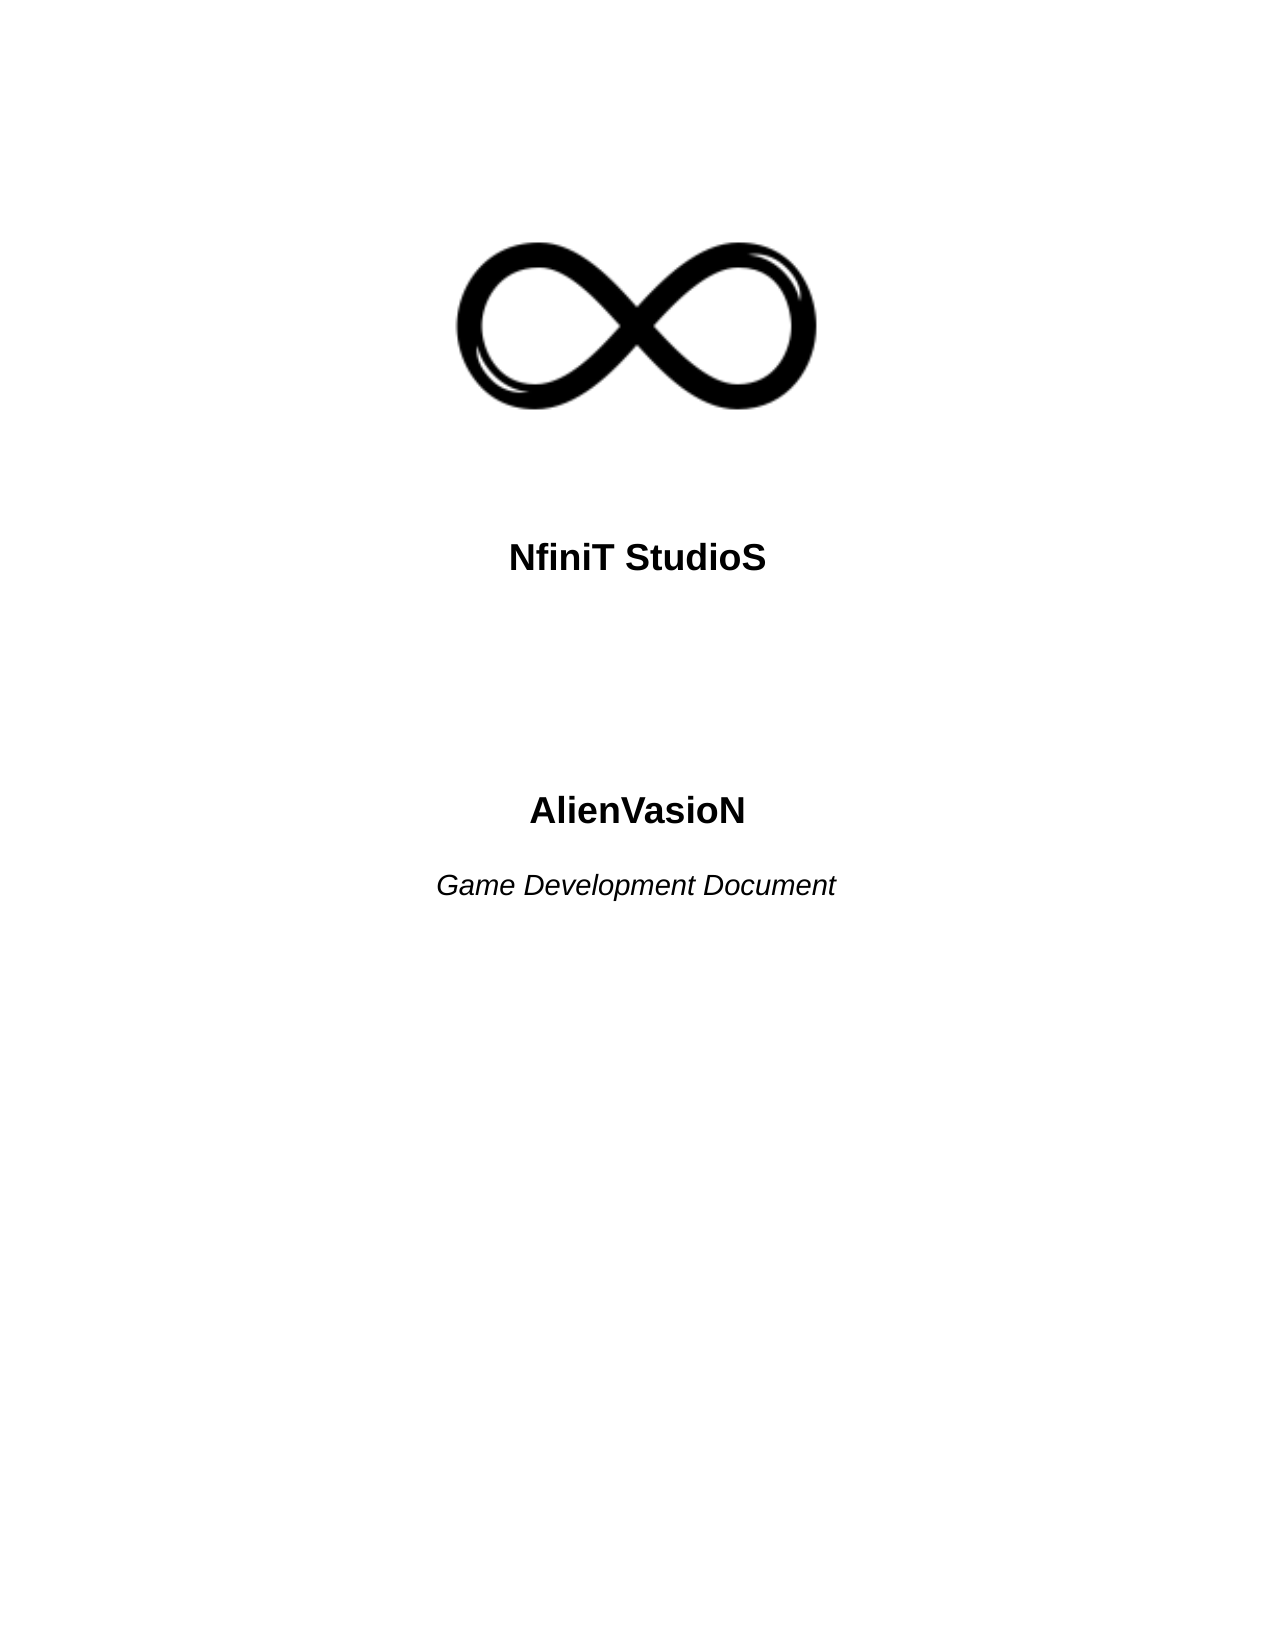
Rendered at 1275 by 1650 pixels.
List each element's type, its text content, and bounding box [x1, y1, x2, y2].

picture [429, 118, 846, 535]
title AlienVasioN [118, 788, 1157, 831]
subtitle Game Development Document [118, 868, 1157, 902]
title NfiniT StudioS [118, 143, 1157, 578]
